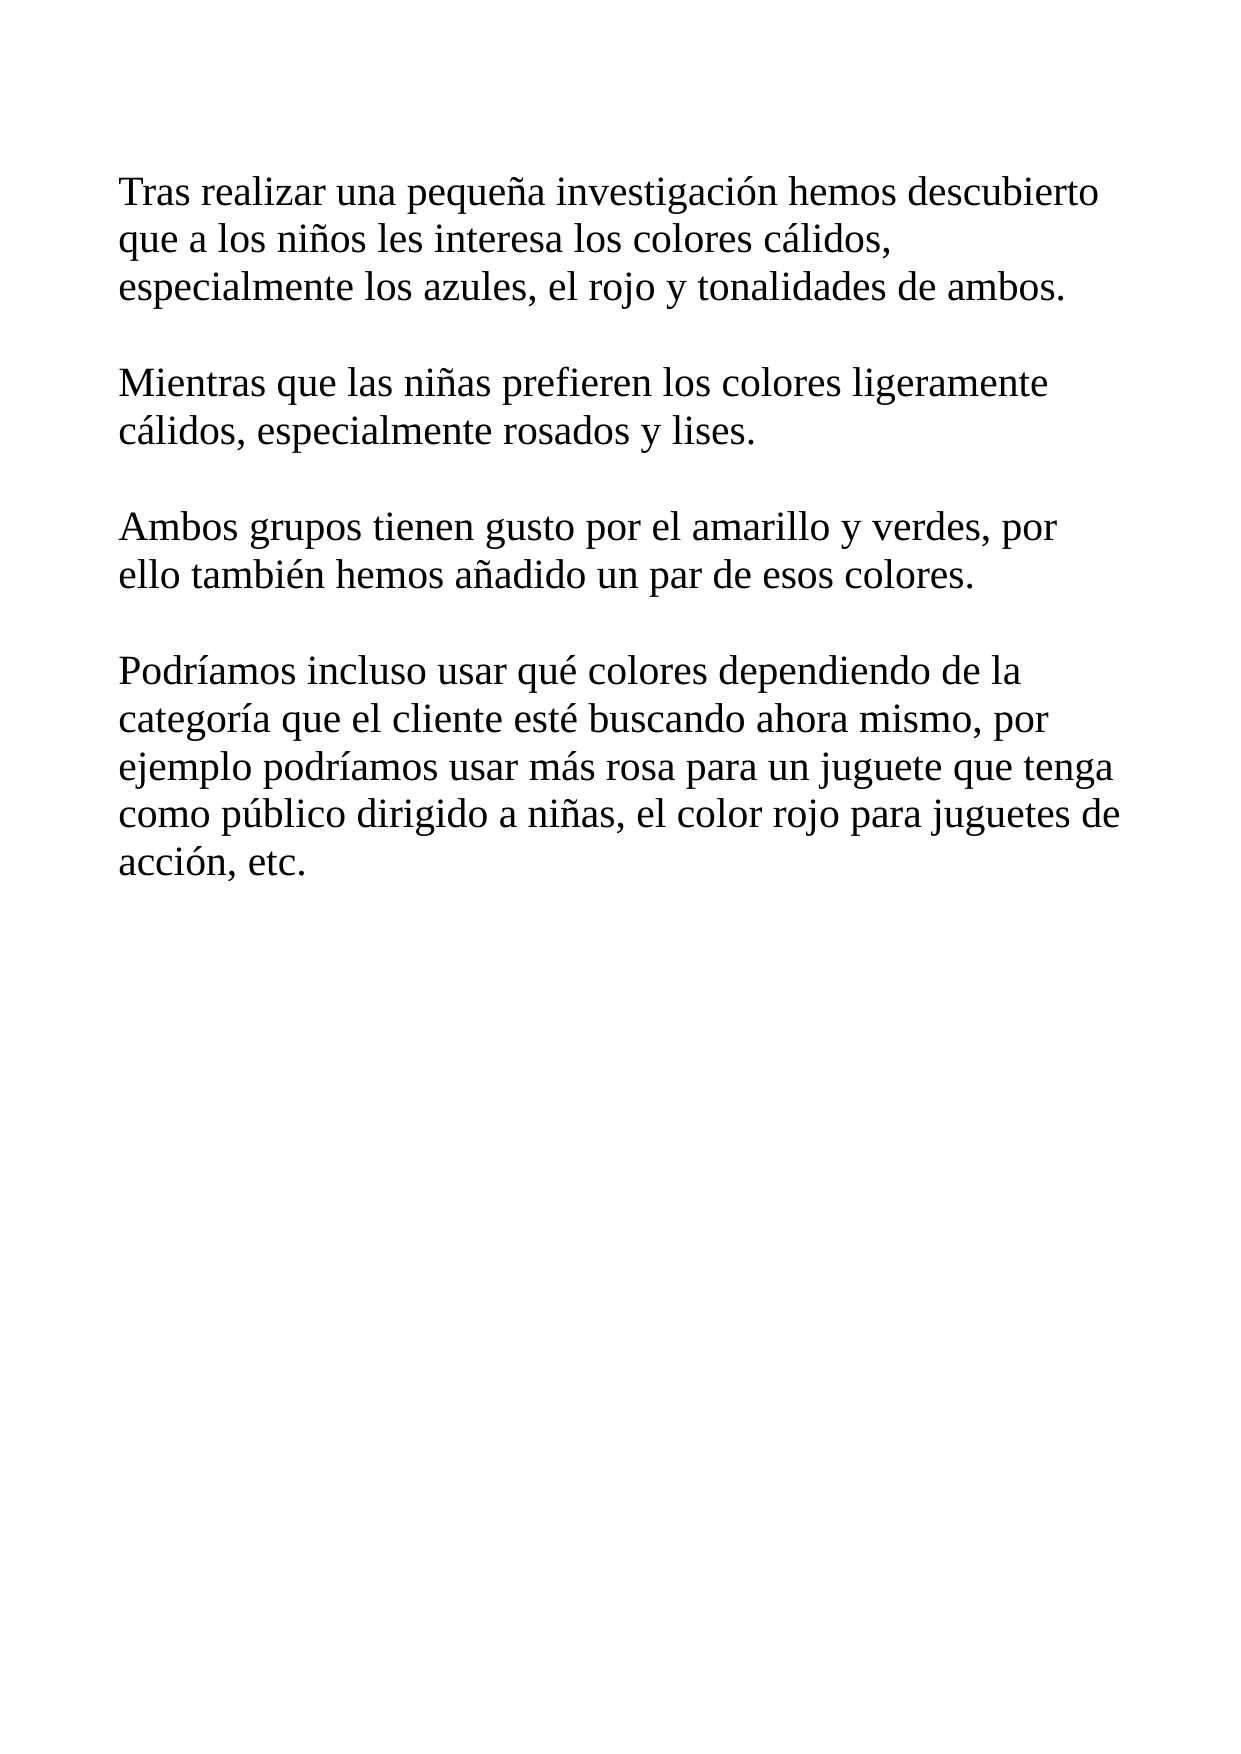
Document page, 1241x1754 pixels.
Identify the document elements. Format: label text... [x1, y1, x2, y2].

text Ambos grupos tienen gusto por el amarillo y verdes, por ello también hemos añadido un par de esos colores. [118, 501, 1122, 597]
text Tras realizar una pequeña investigación hemos descubierto que a los niños les interesa los colores cálidos, especialmente los azules, el rojo y tonalidades de ambos. [118, 166, 1122, 310]
text Mientras que las niñas prefieren los colores ligeramente cálidos, especialmente rosados y lises. [118, 358, 1122, 453]
text Podríamos incluso usar qué colores dependiendo de la categoría que el cliente esté buscando ahora mismo, por ejemplo podríamos usar más rosa para un juguete que tenga como público dirigido a niñas, el color rojo para juguetes de acción, etc. [118, 645, 1122, 885]
